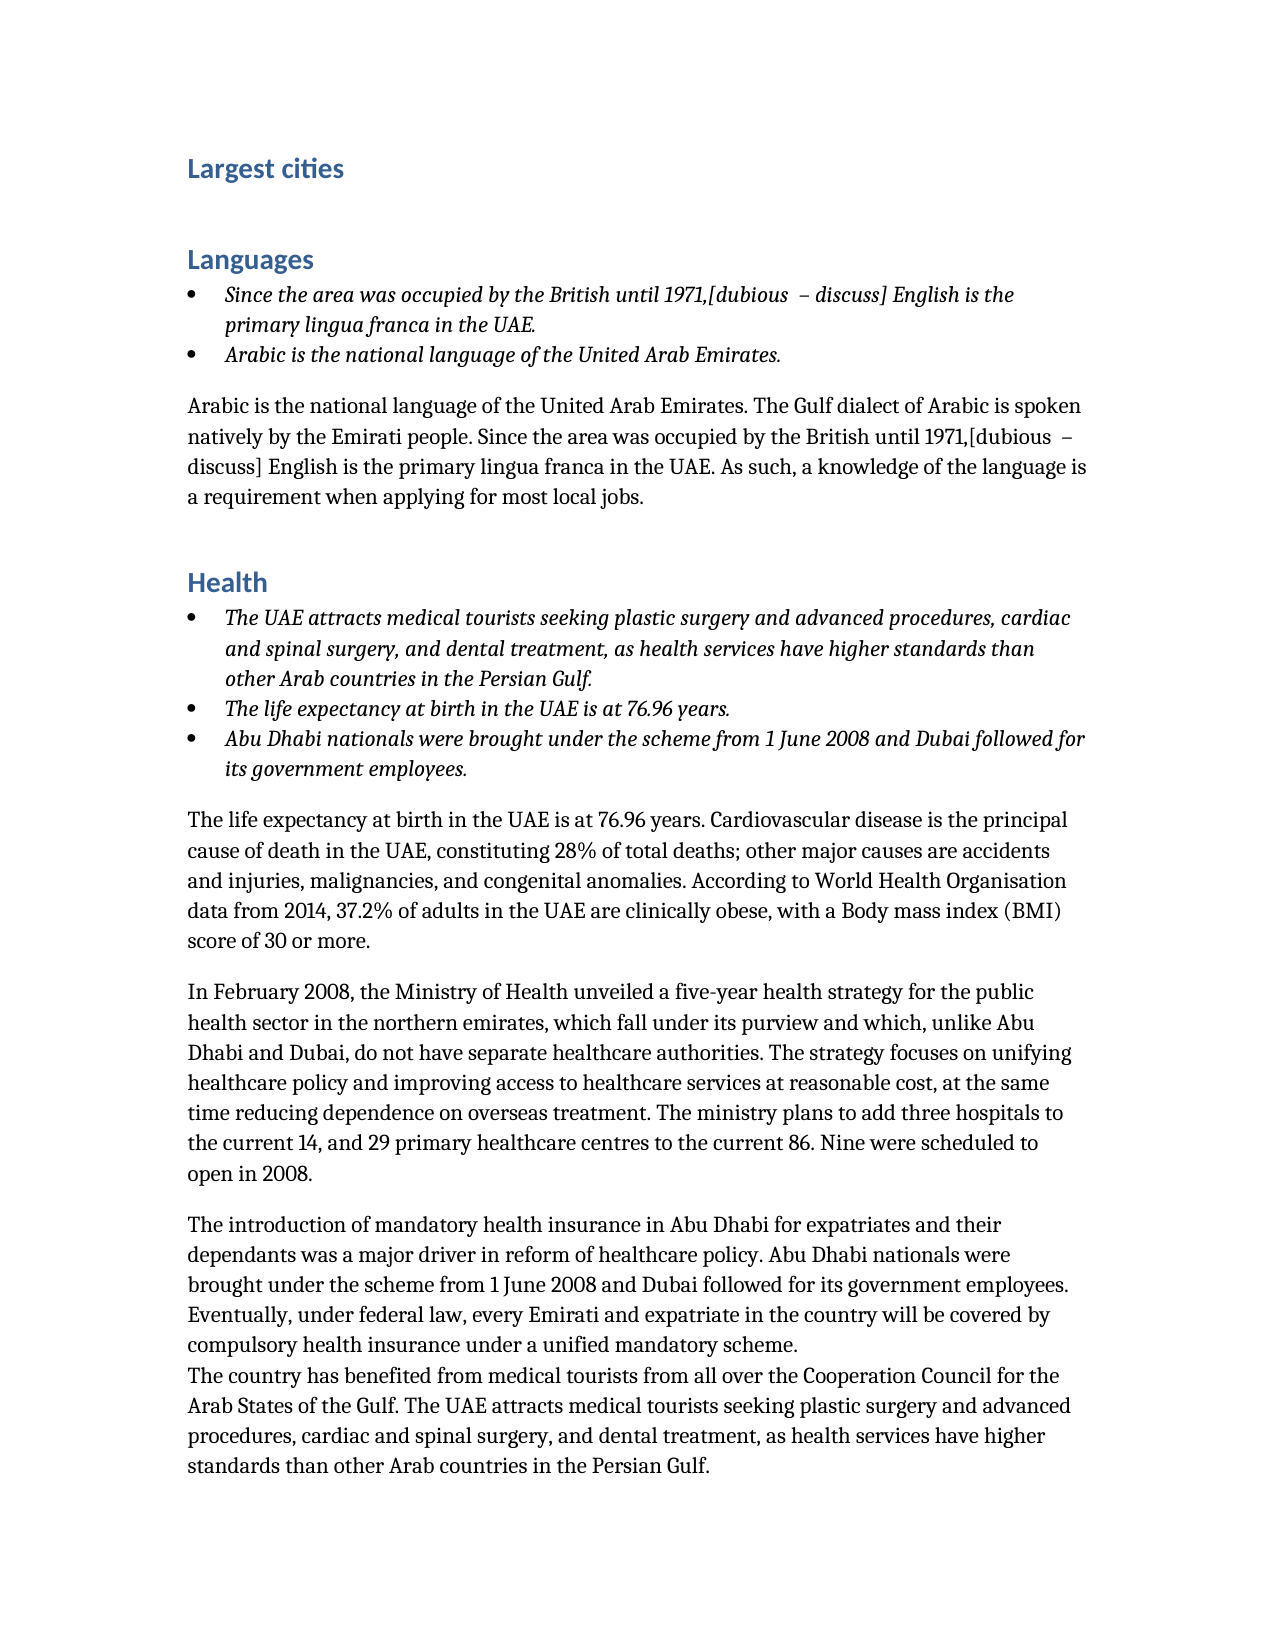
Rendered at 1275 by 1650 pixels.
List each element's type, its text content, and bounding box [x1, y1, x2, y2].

subtitle Health [187, 564, 1087, 600]
text In February 2008, the Ministry of Health unveiled a five-year health strategy for the public health sector in the northern emirates, which fall under its purview and which, unlike Abu Dhabi and Dubai, do not have separate healthcare authorities. The strategy focuses on unifying healthcare policy and improving access to healthcare services at reasonable cost, at the same time reducing dependence on overseas treatment. The ministry plans to add three hospitals to the current 14, and 29 primary healthcare centres to the current 86. Nine were scheduled to open in 2008. [187, 979, 1087, 1187]
list Since the area was occupied by the British until 1971,[dubious – discuss] English is the primary lingua franca in the UAE. [187, 282, 1087, 338]
text Arabic is the national language of the United Arab Emirates. The Gulf dialect of Arabic is spoken natively by the Emirati people. Since the area was occupied by the British until 1971,[dubious – discuss] English is the primary lingua franca in the UAE. As such, a knowledge of the language is a requirement when applying for most local jobs. [187, 393, 1087, 510]
subtitle Languages [187, 241, 1087, 277]
list Arabic is the national language of the United Arab Emirates. [187, 342, 1087, 369]
list The life expectancy at birth in the UAE is at 76.96 years. [187, 696, 1087, 722]
text The introduction of mandatory health insurance in Abu Dhabi for expatriates and their dependants was a major driver in reform of healthcare policy. Abu Dhabi nationals were brought under the scheme from 1 June 2008 and Dubai followed for its government employees. Eventually, under federal law, every Emirati and expatriate in the country will be covered by compulsory health insurance under a unified mandatory scheme. The country has benefited from medical tourists from all over the Cooperation Council for the Arab States of the Gulf. The UAE attracts medical tourists seeking plastic surgery and advanced procedures, cardiac and spinal surgery, and dental treatment, as health services have higher standards than other Arab countries in the Persian Gulf. [187, 1211, 1087, 1479]
subtitle Largest cities [187, 150, 1087, 186]
text The life expectancy at birth in the UAE is at 76.96 years. Cardiovascular disease is the principal cause of death in the UAE, constituting 28% of total deaths; other major causes are accidents and injuries, malignancies, and congenital anomalies. According to World Health Organisation data from 2014, 37.2% of adults in the UAE are clinically obese, with a Body mass index (BMI) score of 30 or more. [187, 807, 1087, 954]
list The UAE attracts medical tourists seeking plastic surgery and advanced procedures, cardiac and spinal surgery, and dental treatment, as health services have higher standards than other Arab countries in the Persian Gulf. [187, 605, 1087, 692]
list Abu Dhabi nationals were brought under the scheme from 1 June 2008 and Dubai followed for its government employees. [187, 726, 1087, 782]
